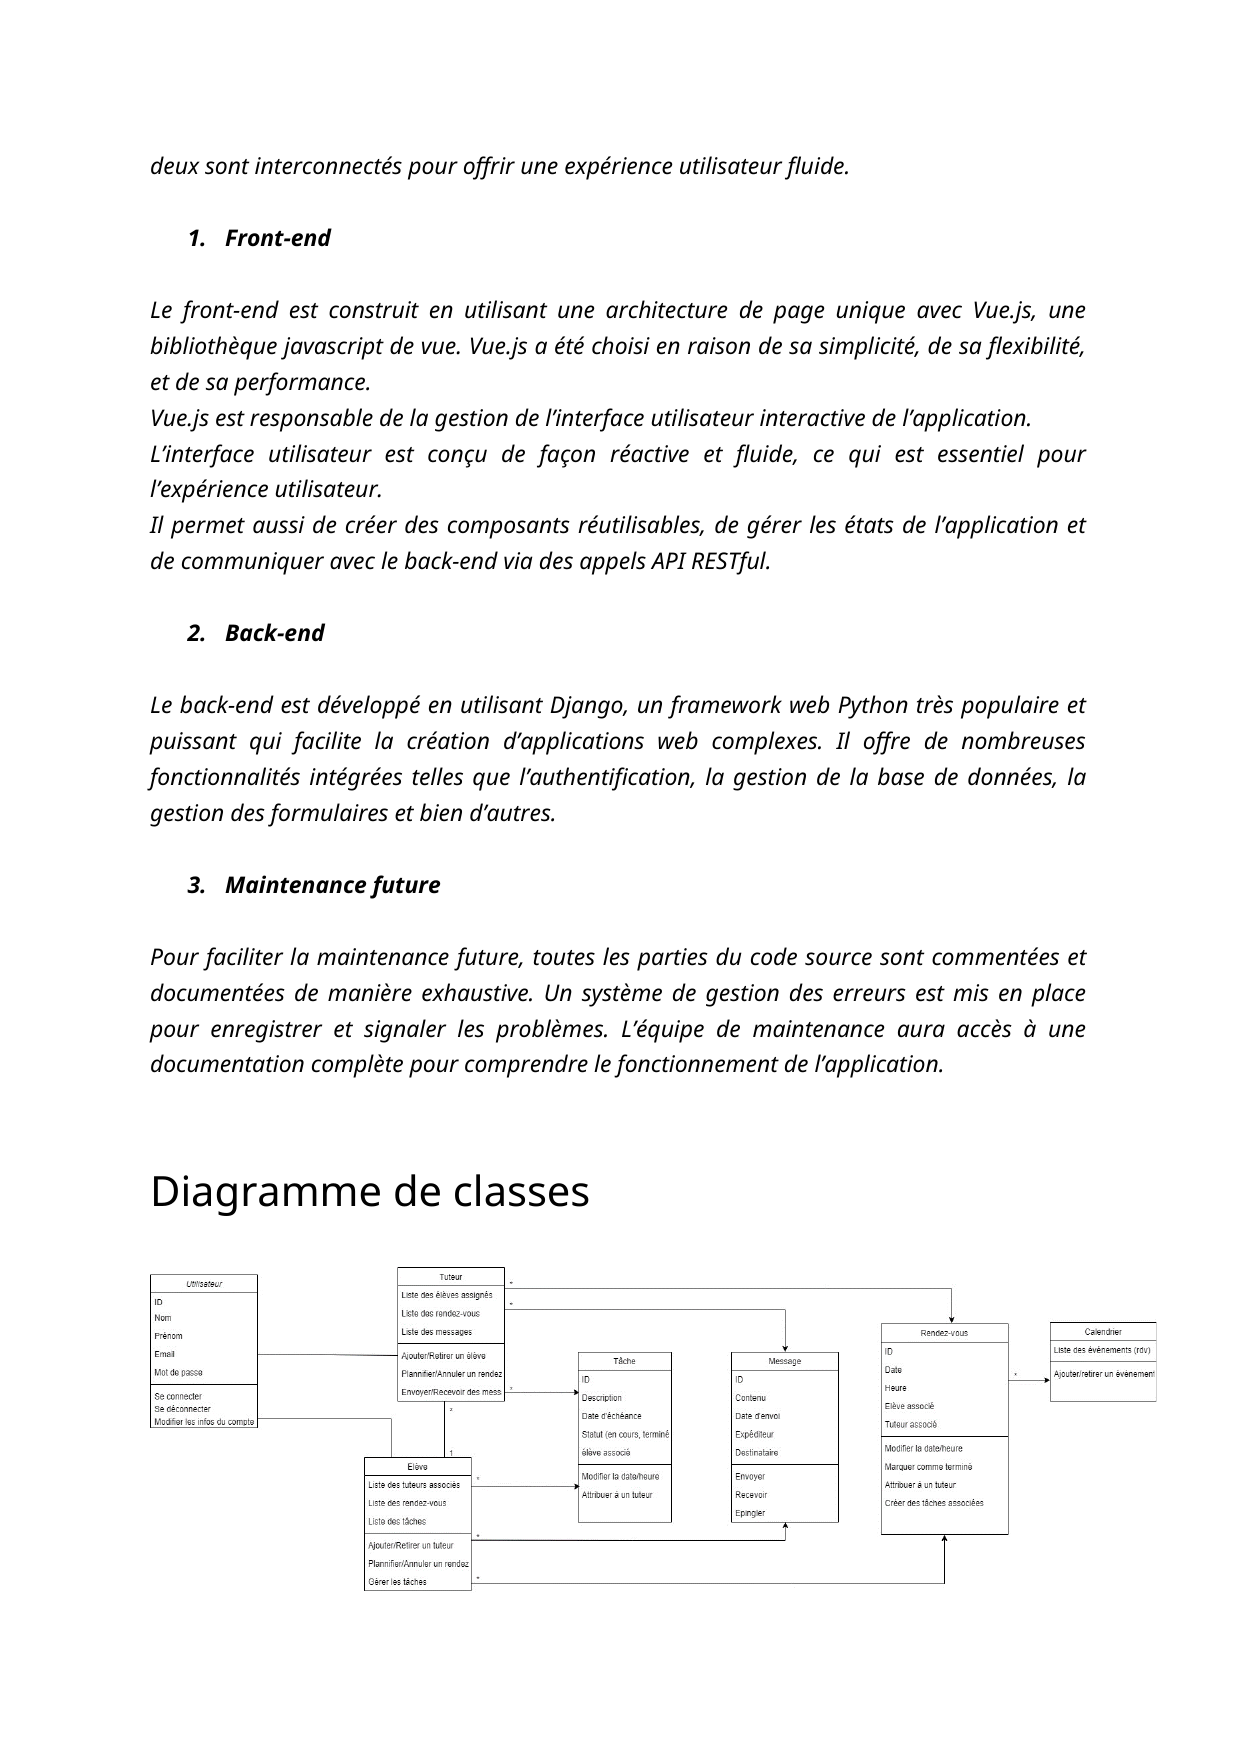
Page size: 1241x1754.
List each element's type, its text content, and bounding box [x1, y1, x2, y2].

text Vue.js est responsable de la gestion de l’interface utilisateur interactive de l’application. [150, 402, 1090, 433]
text deux sont interconnectés pour offrir une expérience utilisateur fluide. [150, 150, 1090, 181]
text Pour faciliter la maintenance future, toutes les parties du code source sont commentées et documentées de manière exhaustive. Un système de gestion des erreurs est mis en place pour enregistrer et signaler les problèmes. L’équipe de maintenance aura accès à une documentation complète pour comprendre le fonctionnement de l’application. [150, 941, 1090, 1080]
text L’interface utilisateur est conçu de façon réactive et fluide, ce qui est essentiel pour l’expérience utilisateur. [150, 437, 1090, 505]
list Maintenance future [187, 869, 1090, 900]
list Front-end [187, 222, 1090, 253]
subtitle Diagramme de classes [150, 1162, 1090, 1219]
list Back-end [187, 617, 1090, 648]
text Le front-end est construit en utilisant une architecture de page unique avec Vue.js, une bibliothèque javascript de vue. Vue.js a été choisi en raison de sa simplicité, de sa flexibilité, et de sa performance. [150, 294, 1090, 397]
text Le back-end est développé en utilisant Django, un framework web Python très populaire et puissant qui facilite la création d’applications web complexes. Il offre de nombreuses fonctionnalités intégrées telles que l’authentification, la gestion de la base de données, la gestion des formulaires et bien d’autres. [150, 689, 1090, 828]
text Il permet aussi de créer des composants réutilisables, de gérer les états de l’application et de communiquer avec le back-end via des appels API RESTful. [150, 509, 1090, 577]
